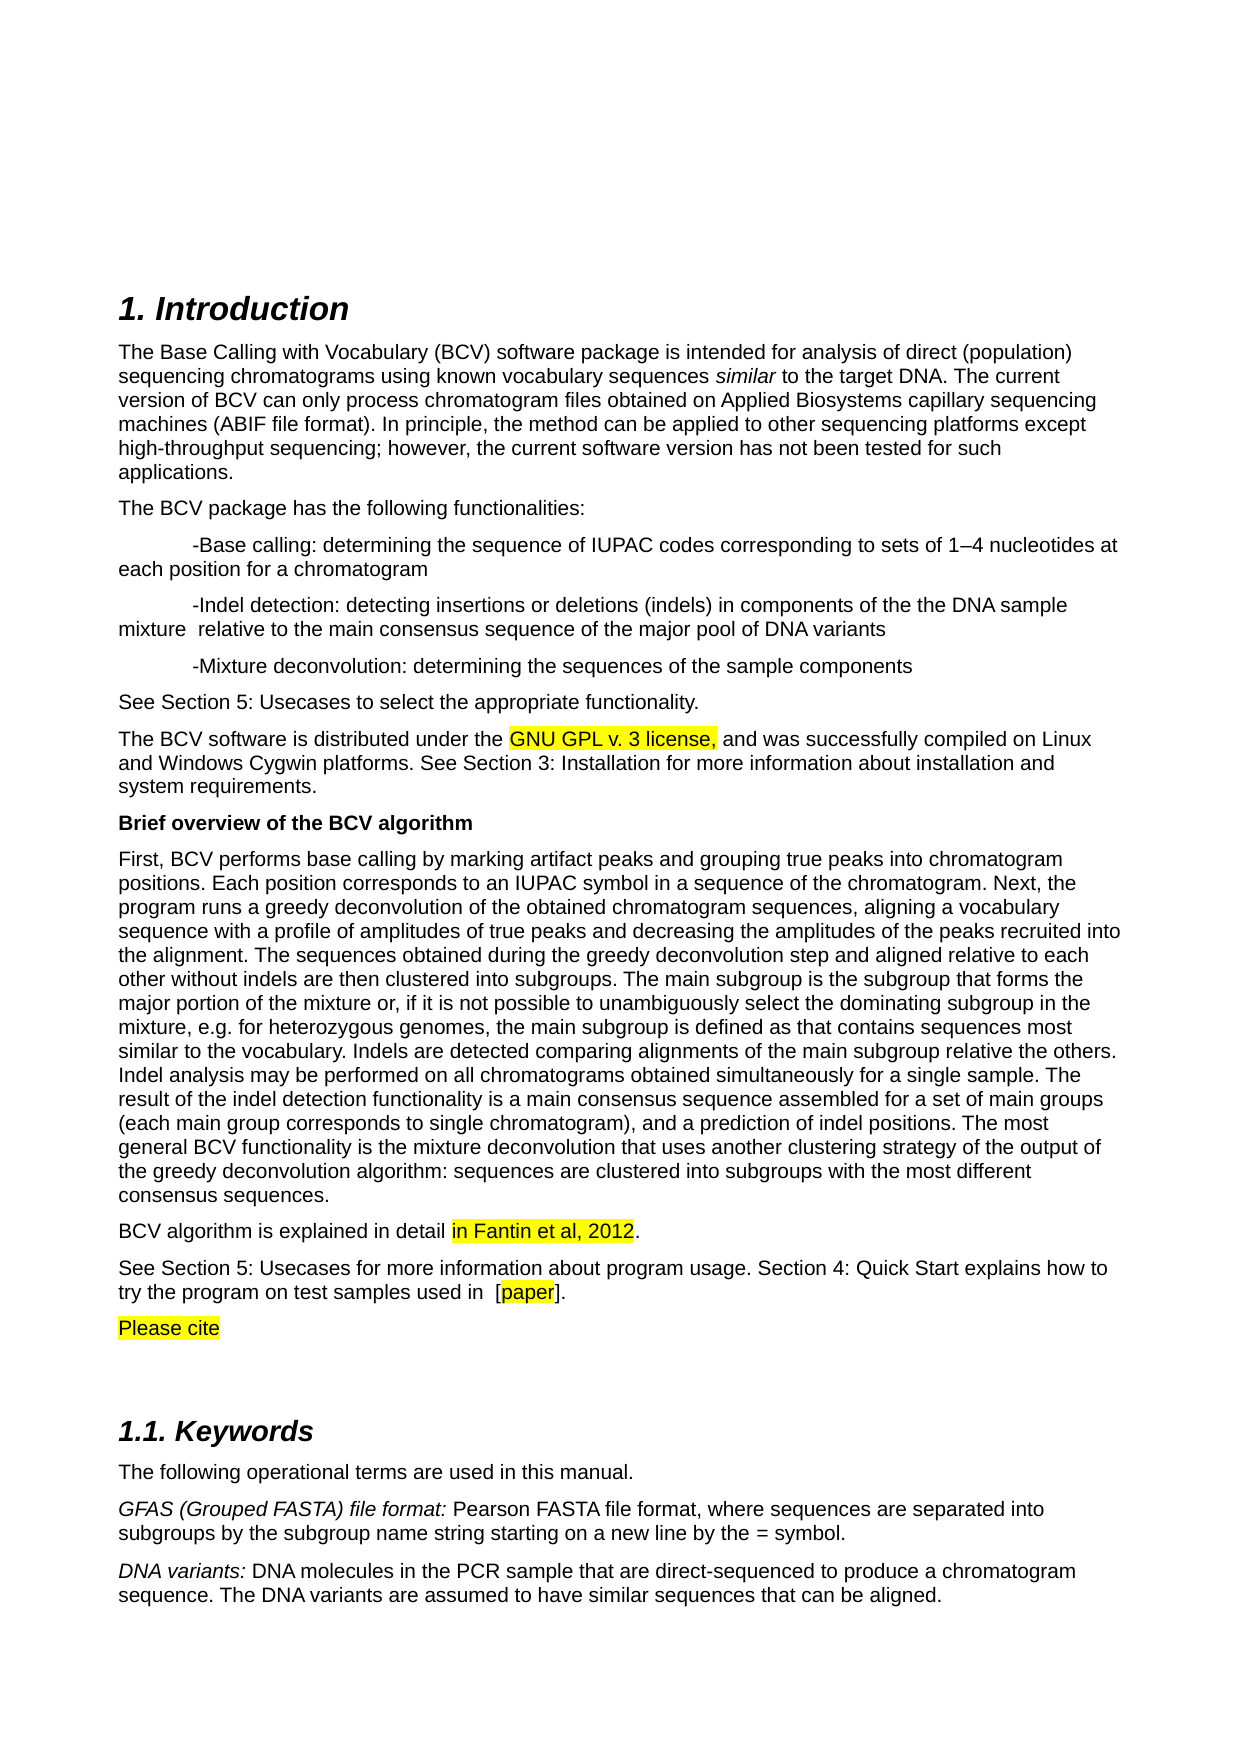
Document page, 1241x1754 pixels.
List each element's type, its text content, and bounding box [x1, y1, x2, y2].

text GFAS (Grouped FASTA) file format: Pearson FASTA file format, where sequences are separated into subgroups by the subgroup name string starting on a new line by the = symbol. [118, 1496, 1122, 1546]
text The BCV software is distributed under the GNU GPL v. 3 license, and was successfully compiled on Linux and Windows Cygwin platforms. See Section 3: Installation for more information about installation and system requirements. [118, 726, 1122, 798]
text -Mixture deconvolution: determining the sequences of the sample components [118, 653, 1122, 677]
text The Base Calling with Vocabulary (BCV) software package is intended for analysis of direct (population) sequencing chromatograms using known vocabulary sequences similar to the target DNA. The current version of BCV can only process chromatogram files obtained on Applied Biosystems capillary sequencing machines (ABIF file format). In principle, the method can be applied to other sequencing platforms except high-throughput sequencing; however, the current software version has not been tested for such applications. [118, 340, 1122, 484]
text -Base calling: determining the sequence of IUPAC codes corresponding to sets of 1–4 nucleotides at each position for a chromatogram [118, 533, 1122, 581]
subtitle 1.1. Keywords [118, 1414, 1122, 1447]
text -Indel detection: detecting insertions or deletions (indels) in components of the the DNA sample mixture relative to the main consensus sequence of the major pool of DNA variants [118, 593, 1122, 641]
text First, BCV performs base calling by marking artifact peaks and grouping true peaks into chromatogram positions. Each position corresponds to an IUPAC symbol in a sequence of the chromatogram. Next, the program runs a greedy deconvolution of the obtained chromatogram sequences, aligning a vocabulary sequence with a profile of amplitudes of true peaks and decreasing the amplitudes of the peaks recruited into the alignment. The sequences obtained during the greedy deconvolution step and aligned relative to each other without indels are then clustered into subgroups. The main subgroup is the subgroup that forms the major portion of the mixture or, if it is not possible to unambiguously select the dominating subgroup in the mixture, e.g. for heterozygous genomes, the main subgroup is defined as that contains sequences most similar to the vocabulary. Indels are detected comparing alignments of the main subgroup relative the others. Indel analysis may be performed on all chromatograms obtained simultaneously for a single sample. The result of the indel detection functionality is a main consensus sequence assembled for a set of main groups (each main group corresponds to single chromatogram), and a prediction of indel positions. The most general BCV functionality is the mixture deconvolution that uses another clustering strategy of the output of the greedy deconvolution algorithm: sequences are clustered into subgroups with the most different consensus sequences. [118, 847, 1122, 1207]
text See Section 5: Usecases for more information about program usage. Section 4: Quick Start explains how to try the program on test samples used in [paper]. [118, 1256, 1122, 1303]
text DNA variants: DNA molecules in the PCR sample that are direct-sequenced to produce a chromatogram sequence. The DNA variants are assumed to have similar sequences that can be aligned. [118, 1559, 1122, 1607]
text The BCV package has the following functionalities: [118, 496, 1122, 520]
text Brief overview of the BCV algorithm [118, 811, 1122, 835]
text BCV algorithm is explained in detail in Fantin et al, 2012. [118, 1219, 1122, 1243]
subtitle 1. Introduction [118, 289, 1122, 327]
text Please cite [118, 1316, 1122, 1340]
text See Section 5: Usecases to select the appropriate functionality. [118, 690, 1122, 714]
text The following operational terms are used in this manual. [118, 1460, 1122, 1484]
